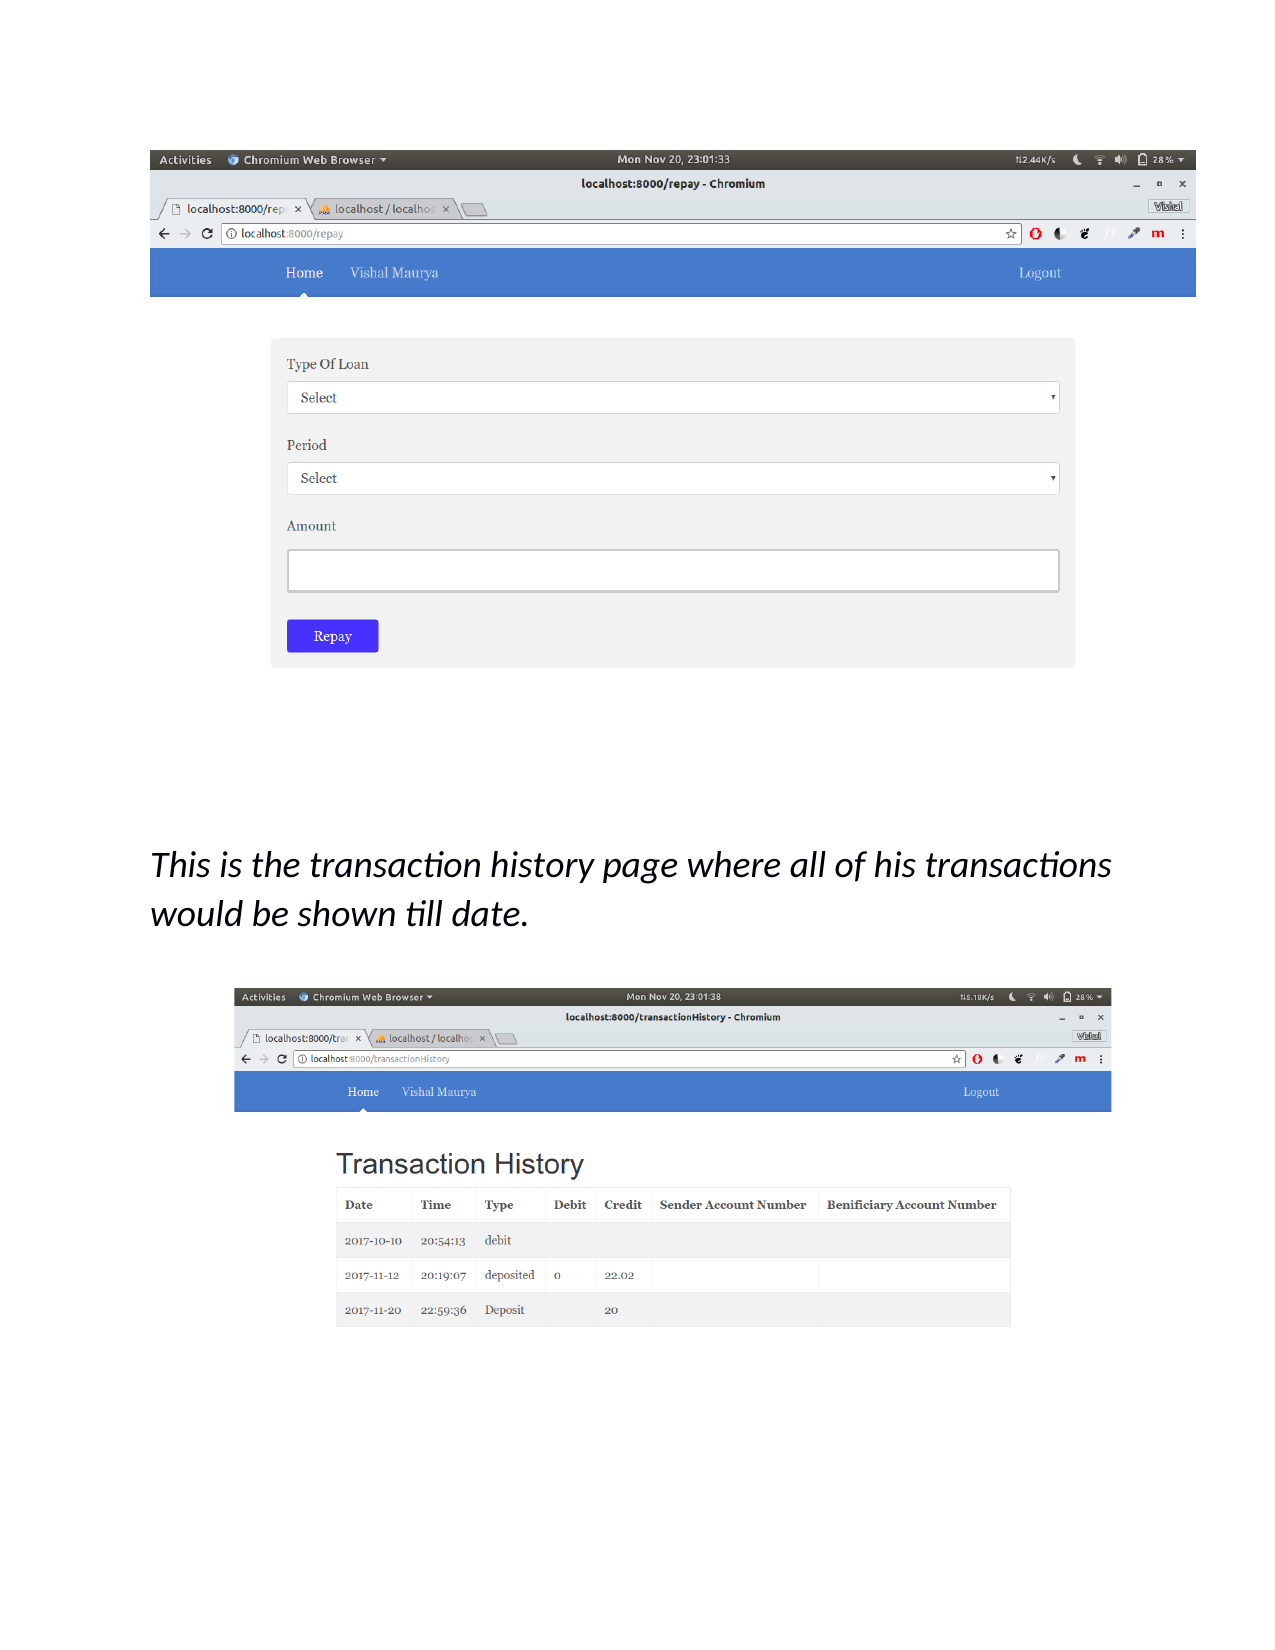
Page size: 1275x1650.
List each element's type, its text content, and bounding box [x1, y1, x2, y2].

picture [150, 150, 1196, 738]
text This is the transaction history page where all of his transactions would be shown till date. [150, 841, 1196, 936]
picture [234, 988, 1112, 1482]
